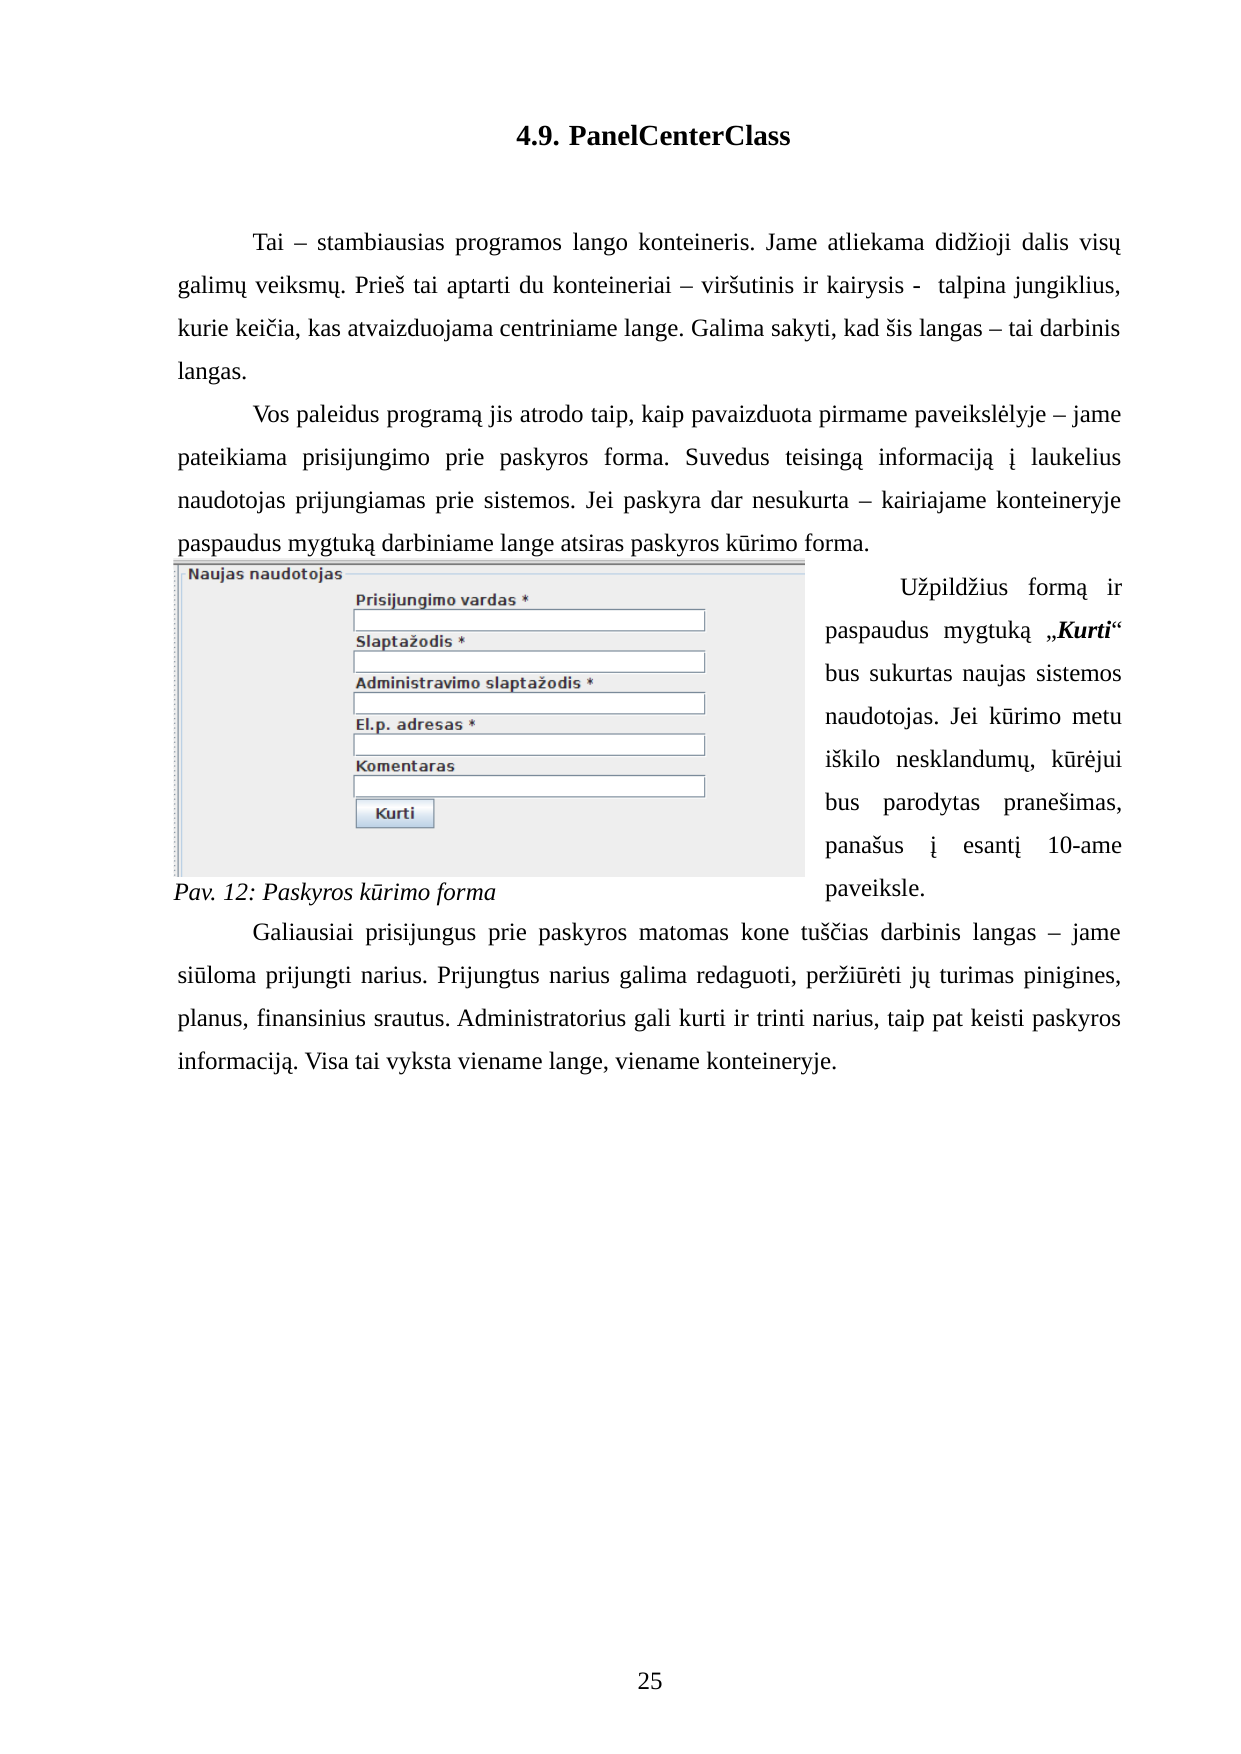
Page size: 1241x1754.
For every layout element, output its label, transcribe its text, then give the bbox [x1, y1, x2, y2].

text Tai – stambiausias programos lango konteineris. Jame atliekama didžioji dalis visų galimų veiksmų. Prieš tai aptarti du konteineriai – viršutinis ir kairysis - talpina jungiklius, kurie keičia, kas atvaizduojama centriniame lange. Galima sakyti, kad šis langas – tai darbinis langas. [177, 227, 1122, 385]
text Pav. 12: Paskyros kūrimo forma [173, 571, 825, 906]
text Vos paleidus programą jis atrodo taip, kaip pavaizduota pirmame paveikslėlyje – jame pateikiama prisijungimo prie paskyros forma. Suvedus teisingą informaciją į laukelius naudotojas prijungiamas prie sistemos. Jei paskyra dar nesukurta – kairiajame konteineryje paspaudus mygtuką darbiniame lange atsiras paskyros kūrimo forma. [177, 399, 1122, 557]
text Galiausiai prisijungus prie paskyros matomas kone tuščias darbinis langas – jame siūloma prijungti narius. Prijungtus narius galima redaguoti, peržiūrėti jų turimas pinigines, planus, finansinius srautus. Administratorius gali kurti ir trinti narius, taip pat keisti paskyros informaciją. Visa tai vyksta viename lange, viename konteineryje. [177, 917, 1122, 1075]
subtitle PanelCenterClass [177, 118, 1122, 152]
text Užpildžius formą ir paspaudus mygtuką „Kurti“ bus sukurtas naujas sistemos naudotojas. Jei kūrimo metu iškilo nesklandumų, kūrėjui bus parodytas pranešimas, panašus į esantį 10-ame paveiksle. [825, 572, 1122, 902]
picture [173, 558, 805, 877]
